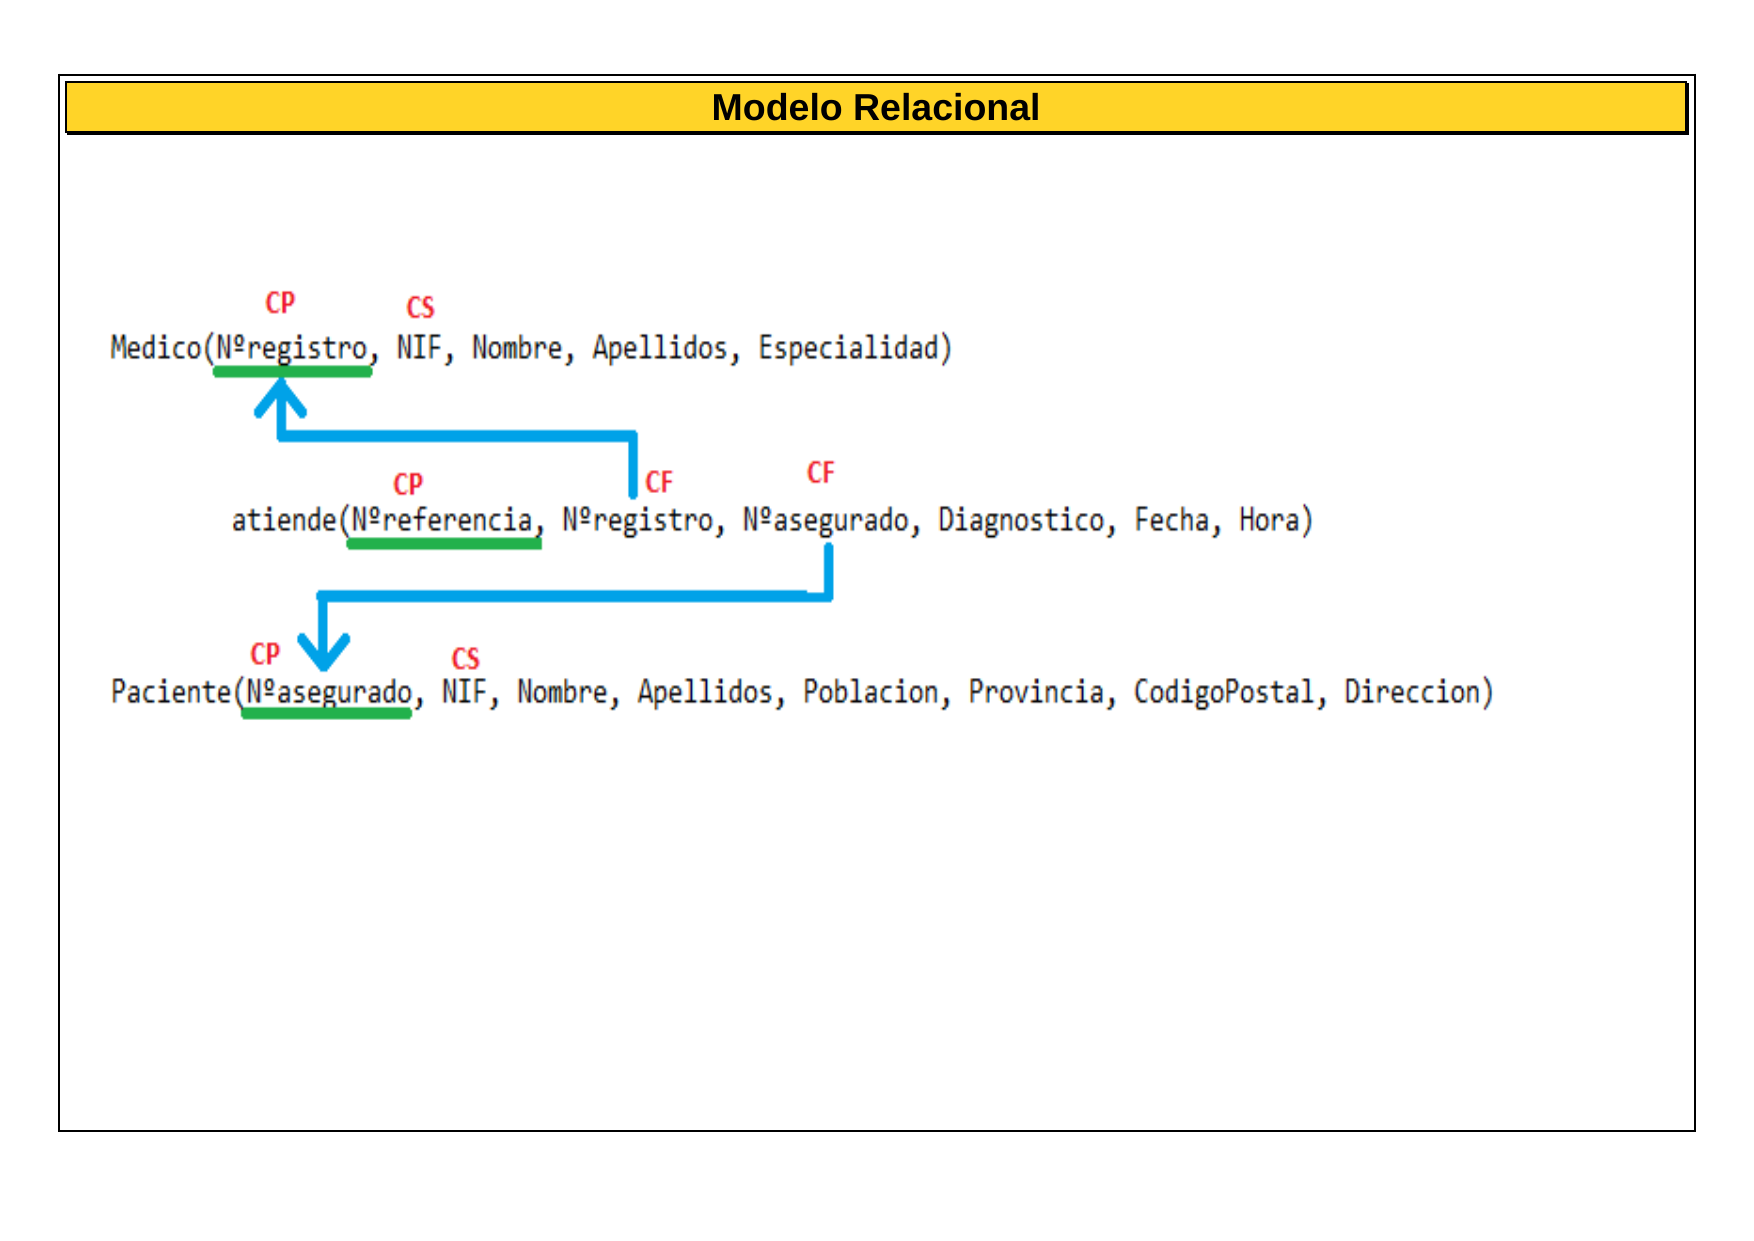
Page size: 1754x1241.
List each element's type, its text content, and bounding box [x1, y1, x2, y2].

picture [106, 200, 1667, 959]
table_header Modelo Relacional [60, 76, 1694, 141]
table_cell [60, 141, 1694, 1129]
